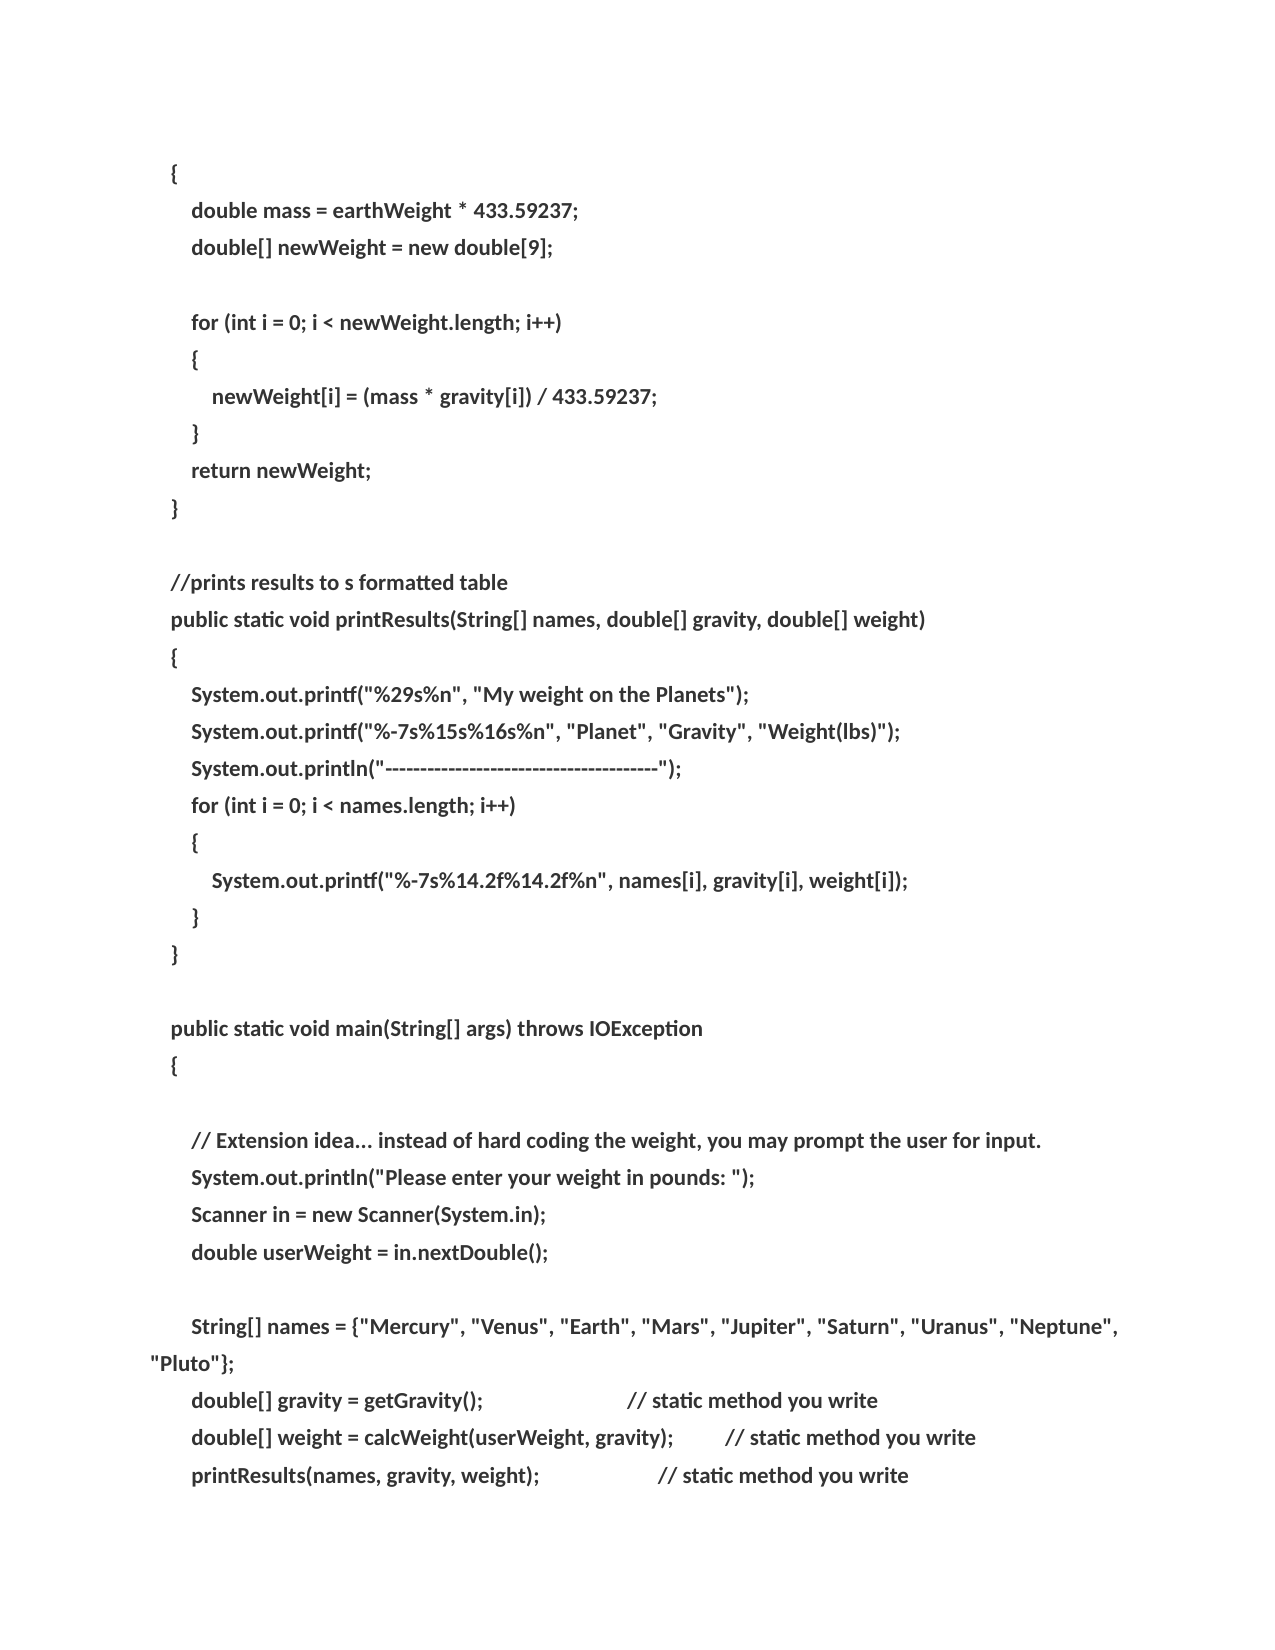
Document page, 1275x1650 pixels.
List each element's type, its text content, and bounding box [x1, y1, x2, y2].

text { [150, 1042, 1125, 1080]
text System.out.println("Please enter your weight in pounds: "); [150, 1154, 1125, 1191]
text for (int i = 0; i < names.length; i++) [150, 782, 1125, 819]
text } [150, 931, 1125, 968]
text double[] gravity = getGravity(); // static method you write [150, 1377, 1125, 1414]
text { [150, 336, 1125, 373]
text { [150, 819, 1125, 857]
text printResults(names, gravity, weight); // static method you write [150, 1452, 1125, 1489]
text double userWeight = in.nextDouble(); [150, 1228, 1125, 1266]
text Scanner in = new Scanner(System.in); [150, 1191, 1125, 1228]
text } [150, 894, 1125, 931]
text // Extension idea... instead of hard coding the weight, you may prompt the user for input. [150, 1117, 1125, 1154]
text String[] names = {"Mercury", "Venus", "Earth", "Mars", "Jupiter", "Saturn", "Uranus", "Neptune", "Pluto"}; [150, 1303, 1125, 1377]
text System.out.printf("%-7s%15s%16s%n", "Planet", "Gravity", "Weight(lbs)"); [150, 708, 1125, 745]
text //prints results to s formatted table [150, 559, 1125, 596]
text { [150, 633, 1125, 671]
text double mass = earthWeight * 433.59237; [150, 187, 1125, 224]
text for (int i = 0; i < newWeight.length; i++) [150, 299, 1125, 336]
text public static void main(String[] args) throws IOException [150, 1005, 1125, 1042]
text return newWeight; [150, 447, 1125, 485]
text } [150, 410, 1125, 447]
text } [150, 485, 1125, 522]
text { [150, 150, 1125, 187]
text System.out.printf("%-7s%14.2f%14.2f%n", names[i], gravity[i], weight[i]); [150, 857, 1125, 894]
text double[] weight = calcWeight(userWeight, gravity); // static method you write [150, 1414, 1125, 1452]
text double[] newWeight = new double[9]; [150, 224, 1125, 262]
text System.out.printf("%29s%n", "My weight on the Planets"); [150, 671, 1125, 708]
text System.out.println("---------------------------------------"); [150, 745, 1125, 782]
text public static void printResults(String[] names, double[] gravity, double[] weight) [150, 596, 1125, 633]
text newWeight[i] = (mass * gravity[i]) / 433.59237; [150, 373, 1125, 410]
